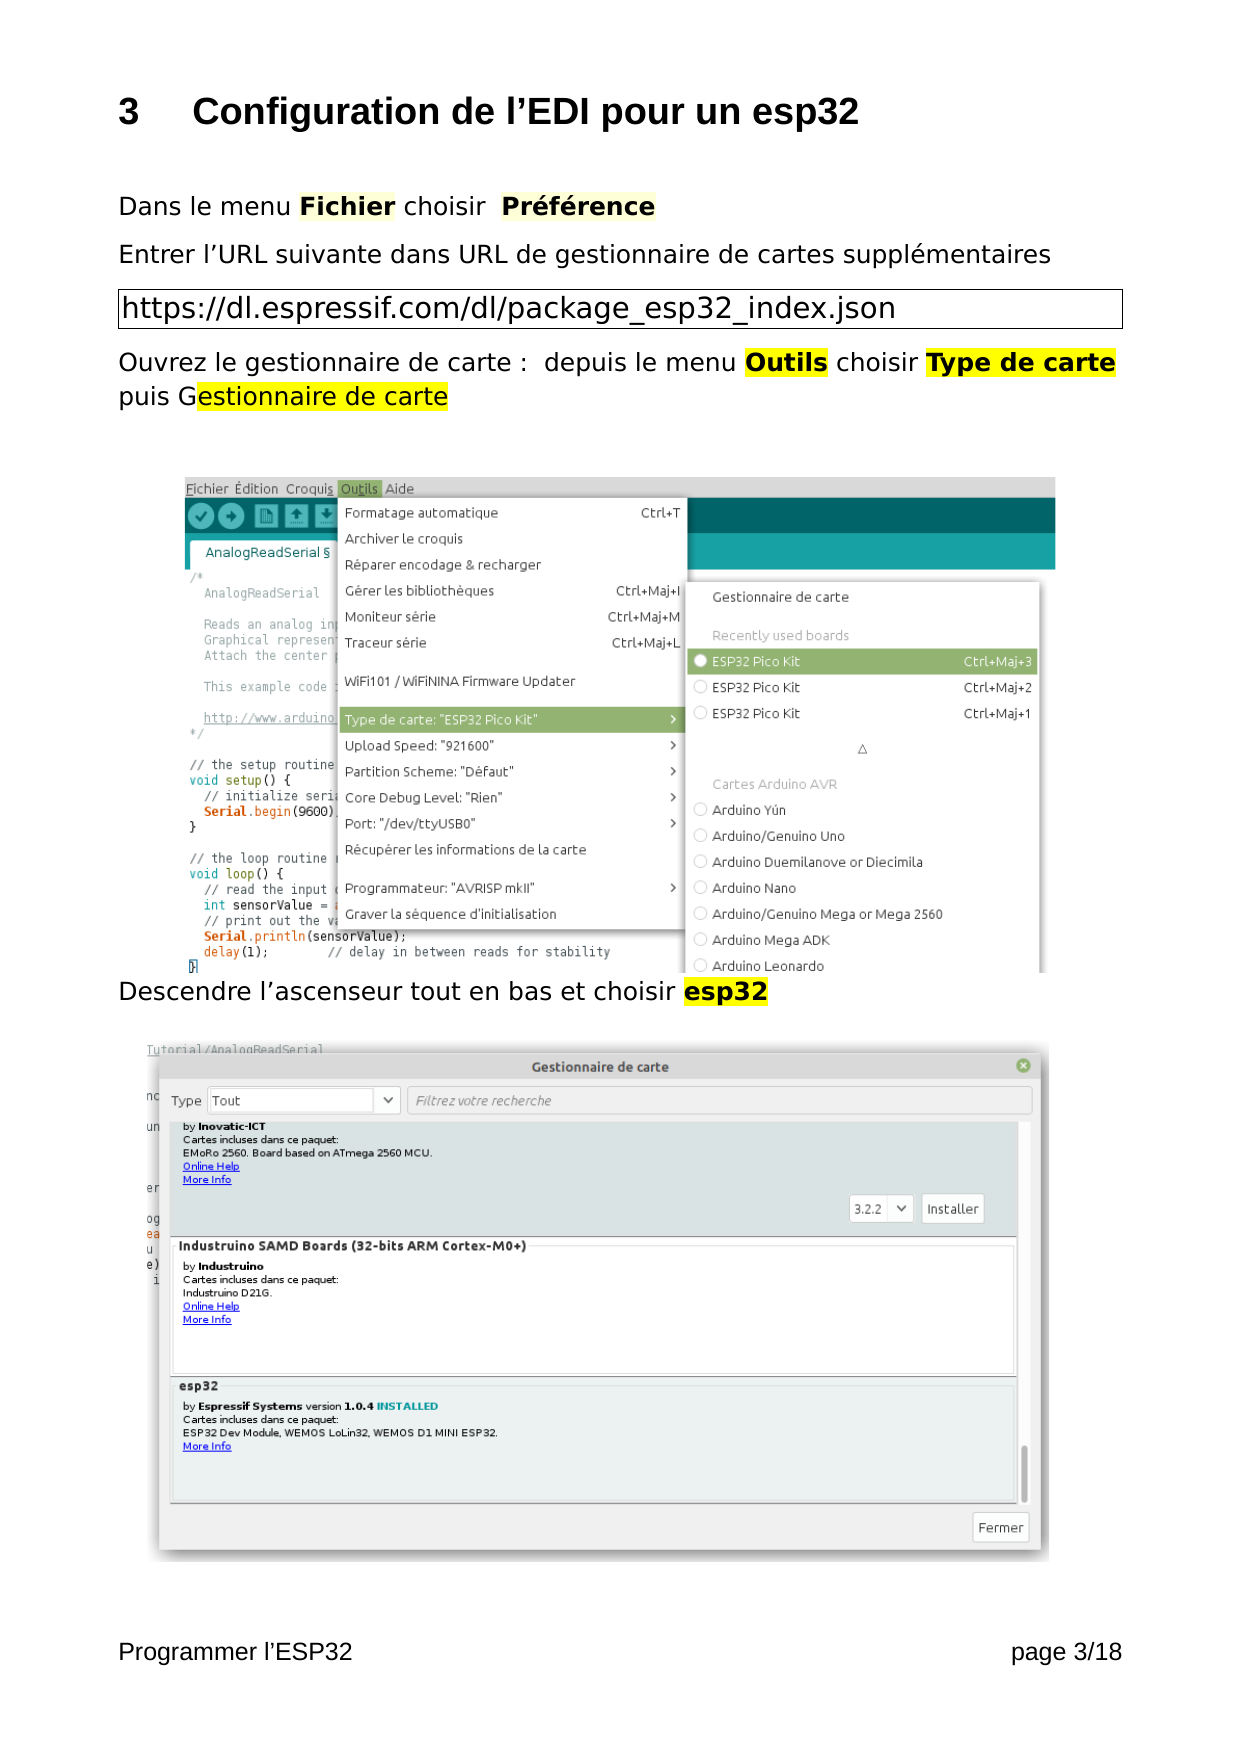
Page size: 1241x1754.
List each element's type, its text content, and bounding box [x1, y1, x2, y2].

text https://dl.espressif.com/dl/package_esp32_index.json [119, 290, 1122, 328]
text Entrer l’URL suivante dans URL de gestionnaire de cartes supplémentaires [118, 240, 1122, 269]
text Dans le menu Fichier choisir Préférence [118, 192, 1122, 221]
text Descendre l’ascenseur tout en bas et choisir esp32 [118, 478, 1122, 1006]
picture [147, 1038, 1050, 1562]
text Ouvrez le gestionnaire de carte : depuis le menu Outils choisir Type de carte puis Gestionnaire de carte [118, 348, 1122, 411]
subtitle Configuration de l’EDI pour un esp32 [118, 88, 1122, 132]
picture [184, 477, 1056, 973]
